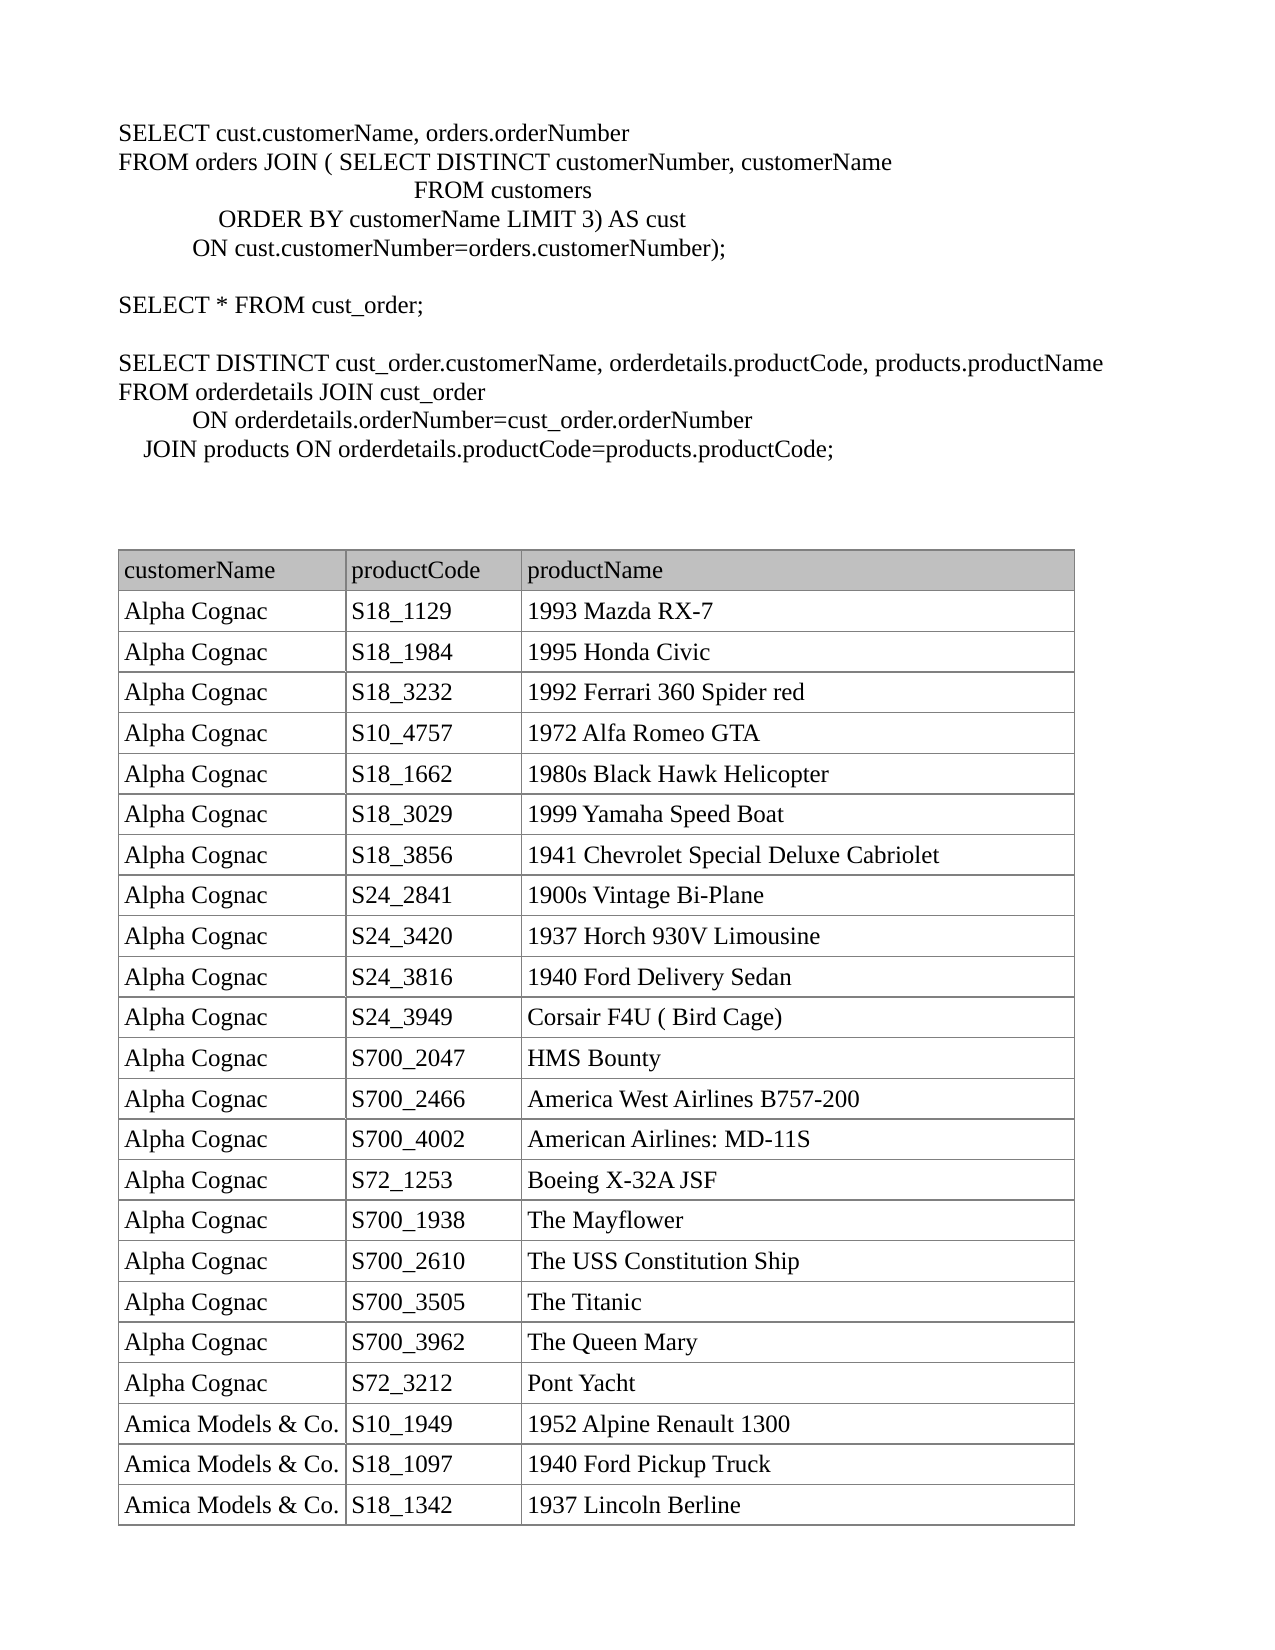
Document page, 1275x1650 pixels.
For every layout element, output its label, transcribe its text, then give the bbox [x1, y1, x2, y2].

table_cell S18_1342 [347, 1485, 521, 1524]
text ON cust.customerNumber=orders.customerNumber); [118, 233, 1157, 262]
table_cell Alpha Cognac [119, 632, 345, 671]
table_cell S18_3029 [347, 795, 521, 834]
table_cell 1940 Ford Pickup Truck [522, 1445, 1074, 1484]
text ORDER BY customerName LIMIT 3) AS cust [118, 204, 1157, 233]
table_header productCode [347, 551, 521, 590]
table_header customerName [119, 551, 345, 590]
text SELECT cust.customerName, orders.orderNumber [118, 118, 1157, 147]
table_cell S18_3856 [347, 835, 521, 874]
table_cell S700_3505 [347, 1282, 521, 1321]
table_cell Alpha Cognac [119, 876, 345, 915]
table_cell Alpha Cognac [119, 1282, 345, 1321]
table_cell 1900s Vintage Bi-Plane [522, 876, 1074, 915]
text SELECT DISTINCT cust_order.customerName, orderdetails.productCode, products.productName [118, 348, 1157, 377]
table_cell S24_3420 [347, 916, 521, 956]
table_cell Alpha Cognac [119, 1038, 345, 1077]
table_cell Amica Models & Co. [119, 1485, 345, 1524]
table_cell S24_3816 [347, 957, 521, 996]
table_cell 1995 Honda Civic [522, 632, 1074, 671]
table_cell Alpha Cognac [119, 591, 345, 631]
table_cell S72_3212 [347, 1363, 521, 1402]
table_cell Alpha Cognac [119, 1079, 345, 1118]
text ON orderdetails.orderNumber=cust_order.orderNumber [118, 406, 1157, 434]
table_cell Alpha Cognac [119, 1201, 345, 1240]
table_cell Pont Yacht [522, 1363, 1074, 1402]
table_cell 1952 Alpine Renault 1300 [522, 1404, 1074, 1443]
table_cell Amica Models & Co. [119, 1404, 345, 1443]
text FROM orders JOIN ( SELECT DISTINCT customerNumber, customerName [118, 147, 1157, 176]
text FROM customers [118, 176, 1157, 204]
table_cell The Queen Mary [522, 1323, 1074, 1362]
table_cell S700_2610 [347, 1241, 521, 1281]
table_cell S700_2466 [347, 1079, 521, 1118]
table_cell 1937 Horch 930V Limousine [522, 916, 1074, 956]
table_cell 1937 Lincoln Berline [522, 1485, 1074, 1524]
table_cell Alpha Cognac [119, 795, 345, 834]
table_cell 1980s Black Hawk Helicopter [522, 754, 1074, 793]
table_cell 1941 Chevrolet Special Deluxe Cabriolet [522, 835, 1074, 874]
text JOIN products ON orderdetails.productCode=products.productCode; [118, 434, 1157, 463]
table_cell HMS Bounty [522, 1038, 1074, 1077]
table_cell Alpha Cognac [119, 1323, 345, 1362]
table_cell 1992 Ferrari 360 Spider red [522, 673, 1074, 712]
table_cell S72_1253 [347, 1160, 521, 1199]
table_cell 1940 Ford Delivery Sedan [522, 957, 1074, 996]
table_cell Amica Models & Co. [119, 1445, 345, 1484]
table_cell Alpha Cognac [119, 1120, 345, 1159]
table_cell Boeing X-32A JSF [522, 1160, 1074, 1199]
table_cell S18_1662 [347, 754, 521, 793]
text SELECT * FROM cust_order; [118, 291, 1157, 319]
table_header productName [522, 551, 1074, 590]
table_cell 1972 Alfa Romeo GTA [522, 713, 1074, 752]
table_cell S700_2047 [347, 1038, 521, 1077]
table_cell The Titanic [522, 1282, 1074, 1321]
table_cell The USS Constitution Ship [522, 1241, 1074, 1281]
table_cell Alpha Cognac [119, 713, 345, 752]
text FROM orderdetails JOIN cust_order [118, 377, 1157, 406]
table_cell America West Airlines B757-200 [522, 1079, 1074, 1118]
table_cell S700_1938 [347, 1201, 521, 1240]
table_cell 1993 Mazda RX-7 [522, 591, 1074, 631]
table_cell Corsair F4U ( Bird Cage) [522, 998, 1074, 1037]
table_cell S18_1097 [347, 1445, 521, 1484]
table_cell The Mayflower [522, 1201, 1074, 1240]
table_cell Alpha Cognac [119, 754, 345, 793]
table_cell 1999 Yamaha Speed Boat [522, 795, 1074, 834]
table_cell S700_4002 [347, 1120, 521, 1159]
table_cell S18_1129 [347, 591, 521, 631]
table_cell Alpha Cognac [119, 1363, 345, 1402]
table_cell American Airlines: MD-11S [522, 1120, 1074, 1159]
table_cell S18_3232 [347, 673, 521, 712]
table_cell S24_3949 [347, 998, 521, 1037]
table_cell Alpha Cognac [119, 957, 345, 996]
table_cell S10_4757 [347, 713, 521, 752]
table_cell S24_2841 [347, 876, 521, 915]
table_cell Alpha Cognac [119, 673, 345, 712]
table_cell Alpha Cognac [119, 998, 345, 1037]
table_cell S18_1984 [347, 632, 521, 671]
table_cell S700_3962 [347, 1323, 521, 1362]
table_cell Alpha Cognac [119, 1241, 345, 1281]
table_cell Alpha Cognac [119, 1160, 345, 1199]
table_cell Alpha Cognac [119, 916, 345, 956]
table_cell S10_1949 [347, 1404, 521, 1443]
table_cell Alpha Cognac [119, 835, 345, 874]
